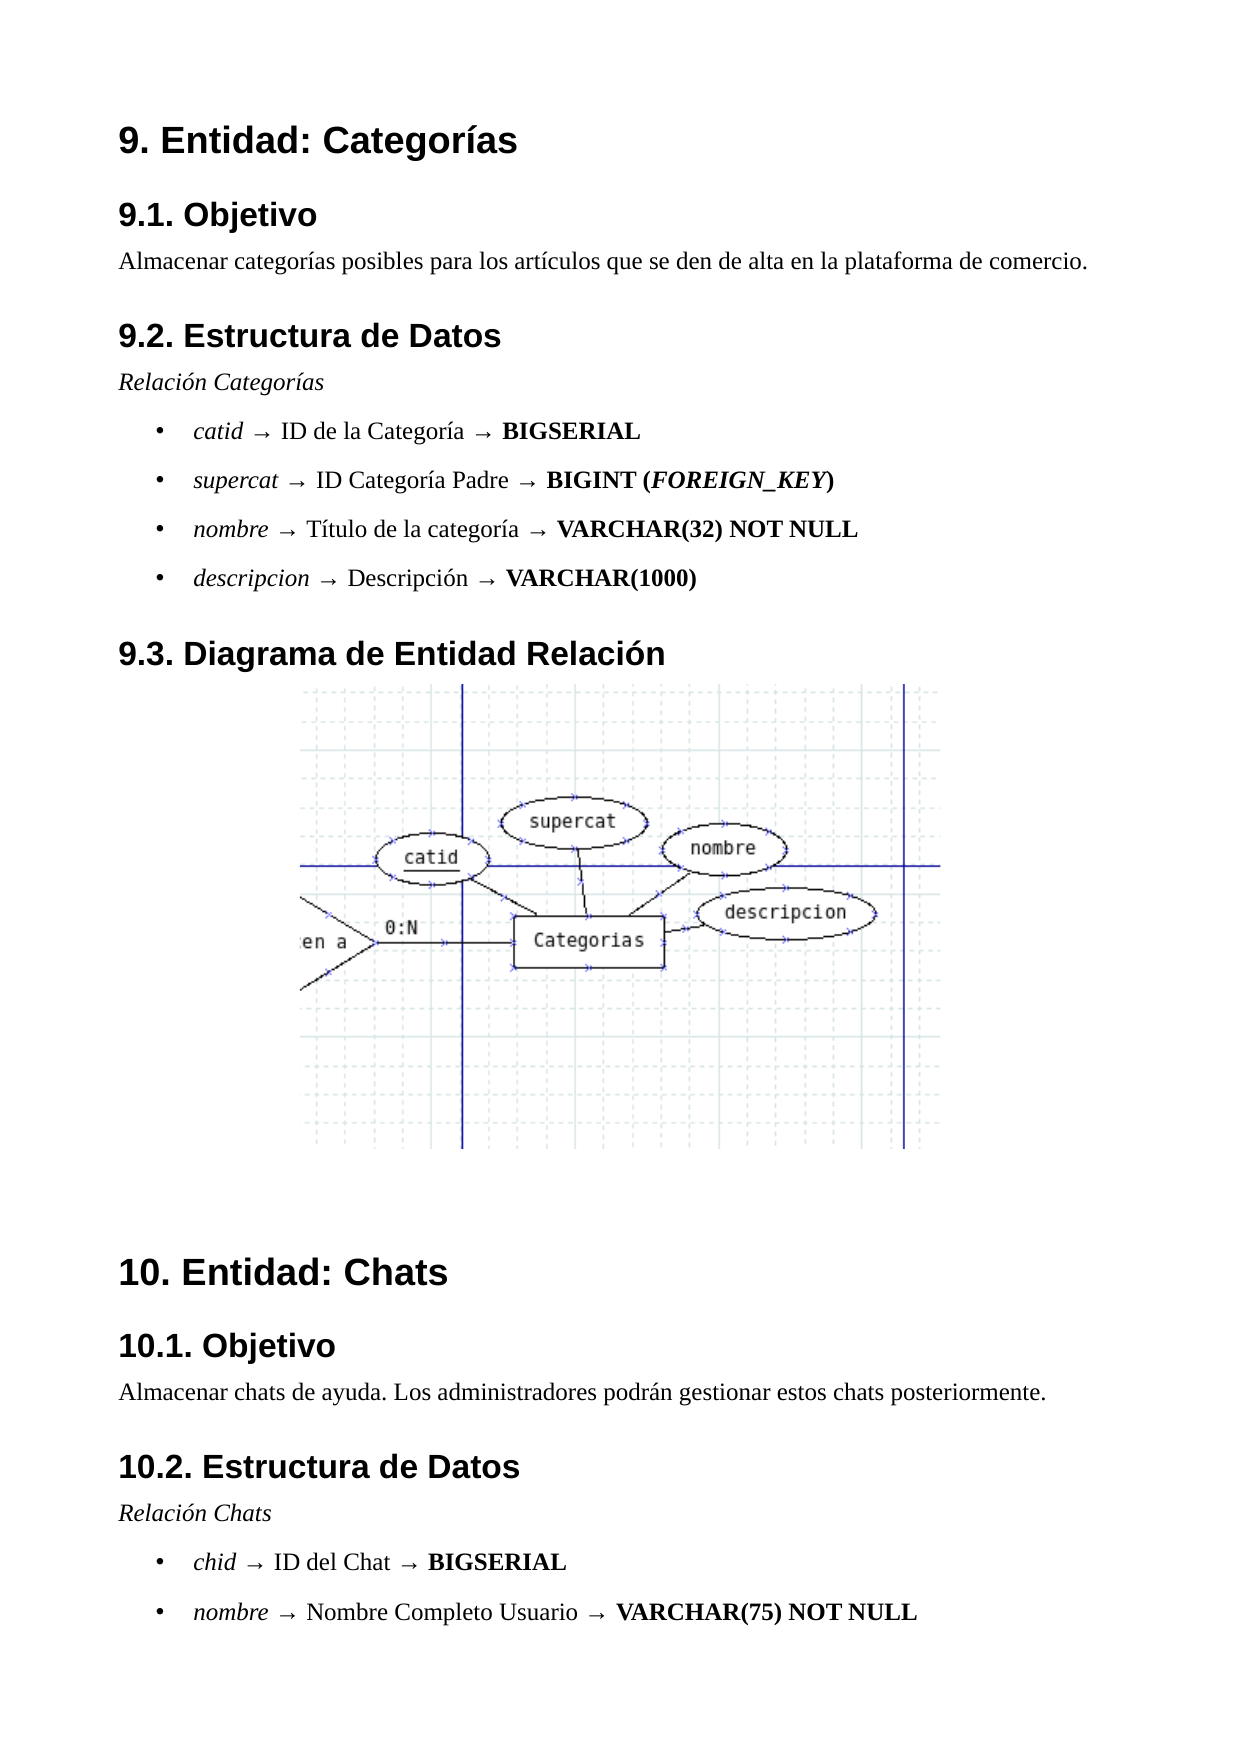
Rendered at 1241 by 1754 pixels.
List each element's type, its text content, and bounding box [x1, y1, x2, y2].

list catid → ID de la Categoría → BIGSERIAL [156, 416, 1122, 445]
subtitle 10. Entidad: Chats [118, 1249, 1122, 1293]
subtitle 9. Entidad: Categorías [118, 118, 1122, 162]
text Relación Categorías [118, 367, 1122, 396]
picture [299, 684, 941, 1149]
text Almacenar categorías posibles para los artículos que se den de alta en la plataforma de comercio. [118, 246, 1122, 275]
text Relación Chats [118, 1498, 1122, 1527]
subtitle 10.1. Objetivo [118, 1326, 1122, 1365]
subtitle 9.1. Objetivo [118, 195, 1122, 234]
list descripcion → Descripción → VARCHAR(1000) [156, 563, 1122, 592]
subtitle 10.2. Estructura de Datos [118, 1447, 1122, 1486]
list supercat → ID Categoría Padre → BIGINT (FOREIGN_KEY) [156, 465, 1122, 494]
subtitle 9.2. Estructura de Datos [118, 316, 1122, 355]
text Almacenar chats de ayuda. Los administradores podrán gestionar estos chats posteriormente. [118, 1377, 1122, 1406]
subtitle 9.3. Diagrama de Entidad Relación [118, 633, 1122, 672]
list nombre → Título de la categoría → VARCHAR(32) NOT NULL [156, 514, 1122, 543]
list nombre → Nombre Completo Usuario → VARCHAR(75) NOT NULL [156, 1597, 1122, 1625]
list chid → ID del Chat → BIGSERIAL [156, 1547, 1122, 1576]
